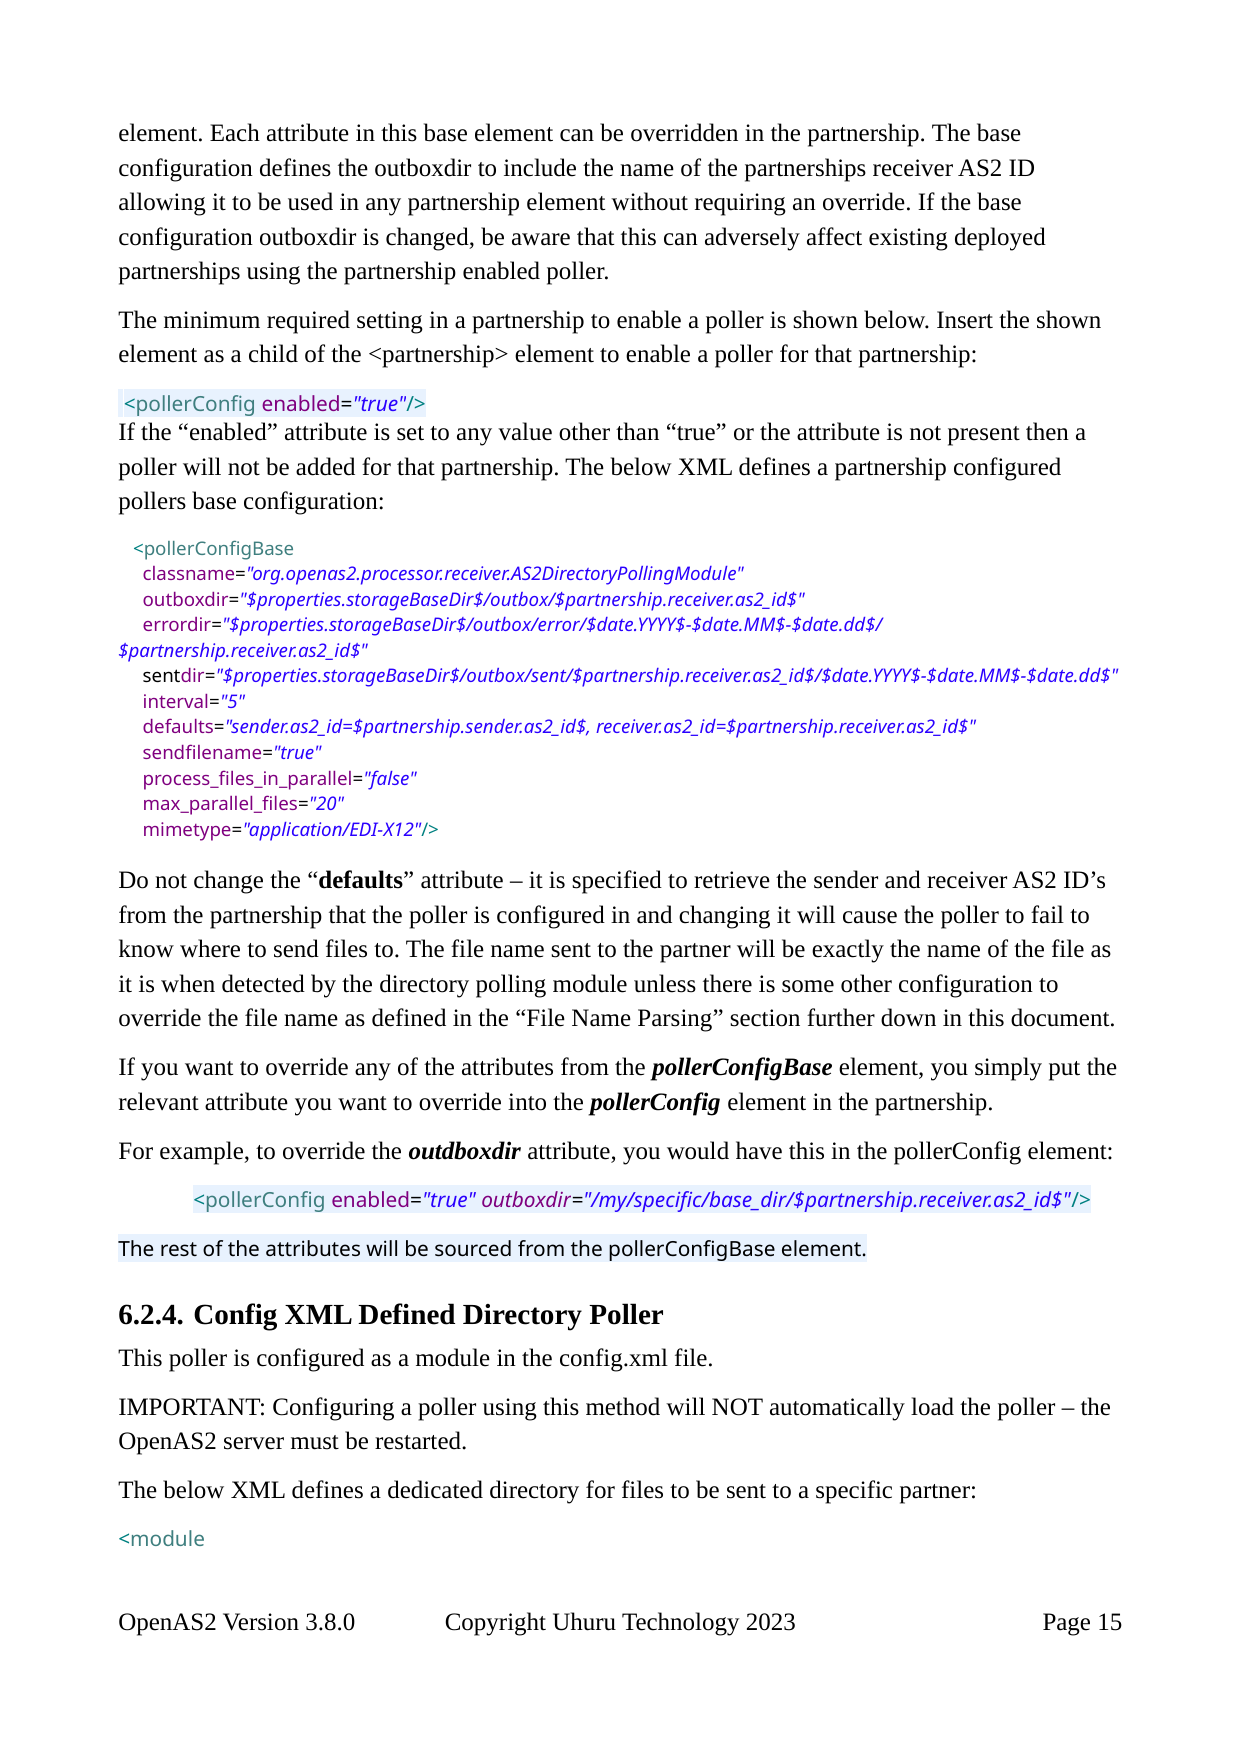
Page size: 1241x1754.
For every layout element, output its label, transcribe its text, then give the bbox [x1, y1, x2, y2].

text max_parallel_files="20" [118, 790, 1122, 816]
text element. Each attribute in this base element can be overridden in the partnership. The base configuration defines the outboxdir to include the name of the partnerships receiver AS2 ID allowing it to be used in any partnership element without requiring an override. If the base configuration outboxdir is changed, be aware that this can adversely affect existing deployed partnerships using the partnership enabled poller. [118, 118, 1122, 285]
text <module [118, 1524, 1122, 1553]
text IMPORTANT: Configuring a poller using this method will NOT automatically load the poller – the OpenAS2 server must be restarted. [118, 1392, 1122, 1455]
text defaults="sender.as2_id=$partnership.sender.as2_id$, receiver.as2_id=$partnership.receiver.as2_id$" [118, 714, 1122, 739]
text Do not change the “defaults” attribute – it is specified to retrieve the sender and receiver AS2 ID’s from the partnership that the poller is configured in and changing it will cause the poller to fail to know where to send files to. The file name sent to the partner will be exactly the name of the file as it is when detected by the directory polling module unless there is some other configuration to override the file name as defined in the “File Name Parsing” section further down in this document. [118, 865, 1122, 1032]
text The rest of the attributes will be sourced from the pollerConfigBase element. [118, 1234, 1122, 1262]
text The below XML defines a dedicated directory for files to be sent to a specific partner: [118, 1476, 1122, 1504]
text sentdir="$properties.storageBaseDir$/outbox/sent/$partnership.receiver.as2_id$/$date.YYYY$-$date.MM$-$date.dd$" [118, 663, 1122, 688]
text If you want to override any of the attributes from the pollerConfigBase element, you simply put the relevant attribute you want to override into the pollerConfig element in the partnership. [118, 1052, 1122, 1116]
text classname="org.openas2.processor.receiver.AS2DirectoryPollingModule" [118, 561, 1122, 586]
text <pollerConfig enabled="true" outboxdir="/my/specific/base_dir/$partnership.receiver.as2_id$"/> [193, 1185, 1122, 1213]
text For example, to override the outdboxdir attribute, you would have this in the pollerConfig element: [118, 1136, 1122, 1165]
text This poller is configured as a module in the config.xml file. [118, 1343, 1122, 1372]
subtitle Config XML Defined Directory Poller [118, 1297, 1122, 1330]
text <pollerConfigBase [118, 535, 1122, 561]
text mimetype="application/EDI-X12"/> [118, 816, 1122, 841]
text process_files_in_parallel="false" [118, 765, 1122, 790]
text If the “enabled” attribute is set to any value other than “true” or the attribute is not present then a poller will not be added for that partnership. The below XML defines a partnership configured pollers base configuration: [118, 417, 1122, 515]
text interval="5" [118, 688, 1122, 714]
text <pollerConfig enabled="true"/> [118, 389, 1122, 417]
text sendfilename="true" [118, 739, 1122, 765]
text The minimum required setting in a partnership to enable a poller is shown below. Insert the shown element as a child of the <partnership> element to enable a poller for that partnership: [118, 305, 1122, 368]
text errordir="$properties.storageBaseDir$/outbox/error/$date.YYYY$-$date.MM$-$date.dd$/$partnership.receiver.as2_id$" [118, 612, 1122, 663]
text outboxdir="$properties.storageBaseDir$/outbox/$partnership.receiver.as2_id$" [118, 586, 1122, 612]
